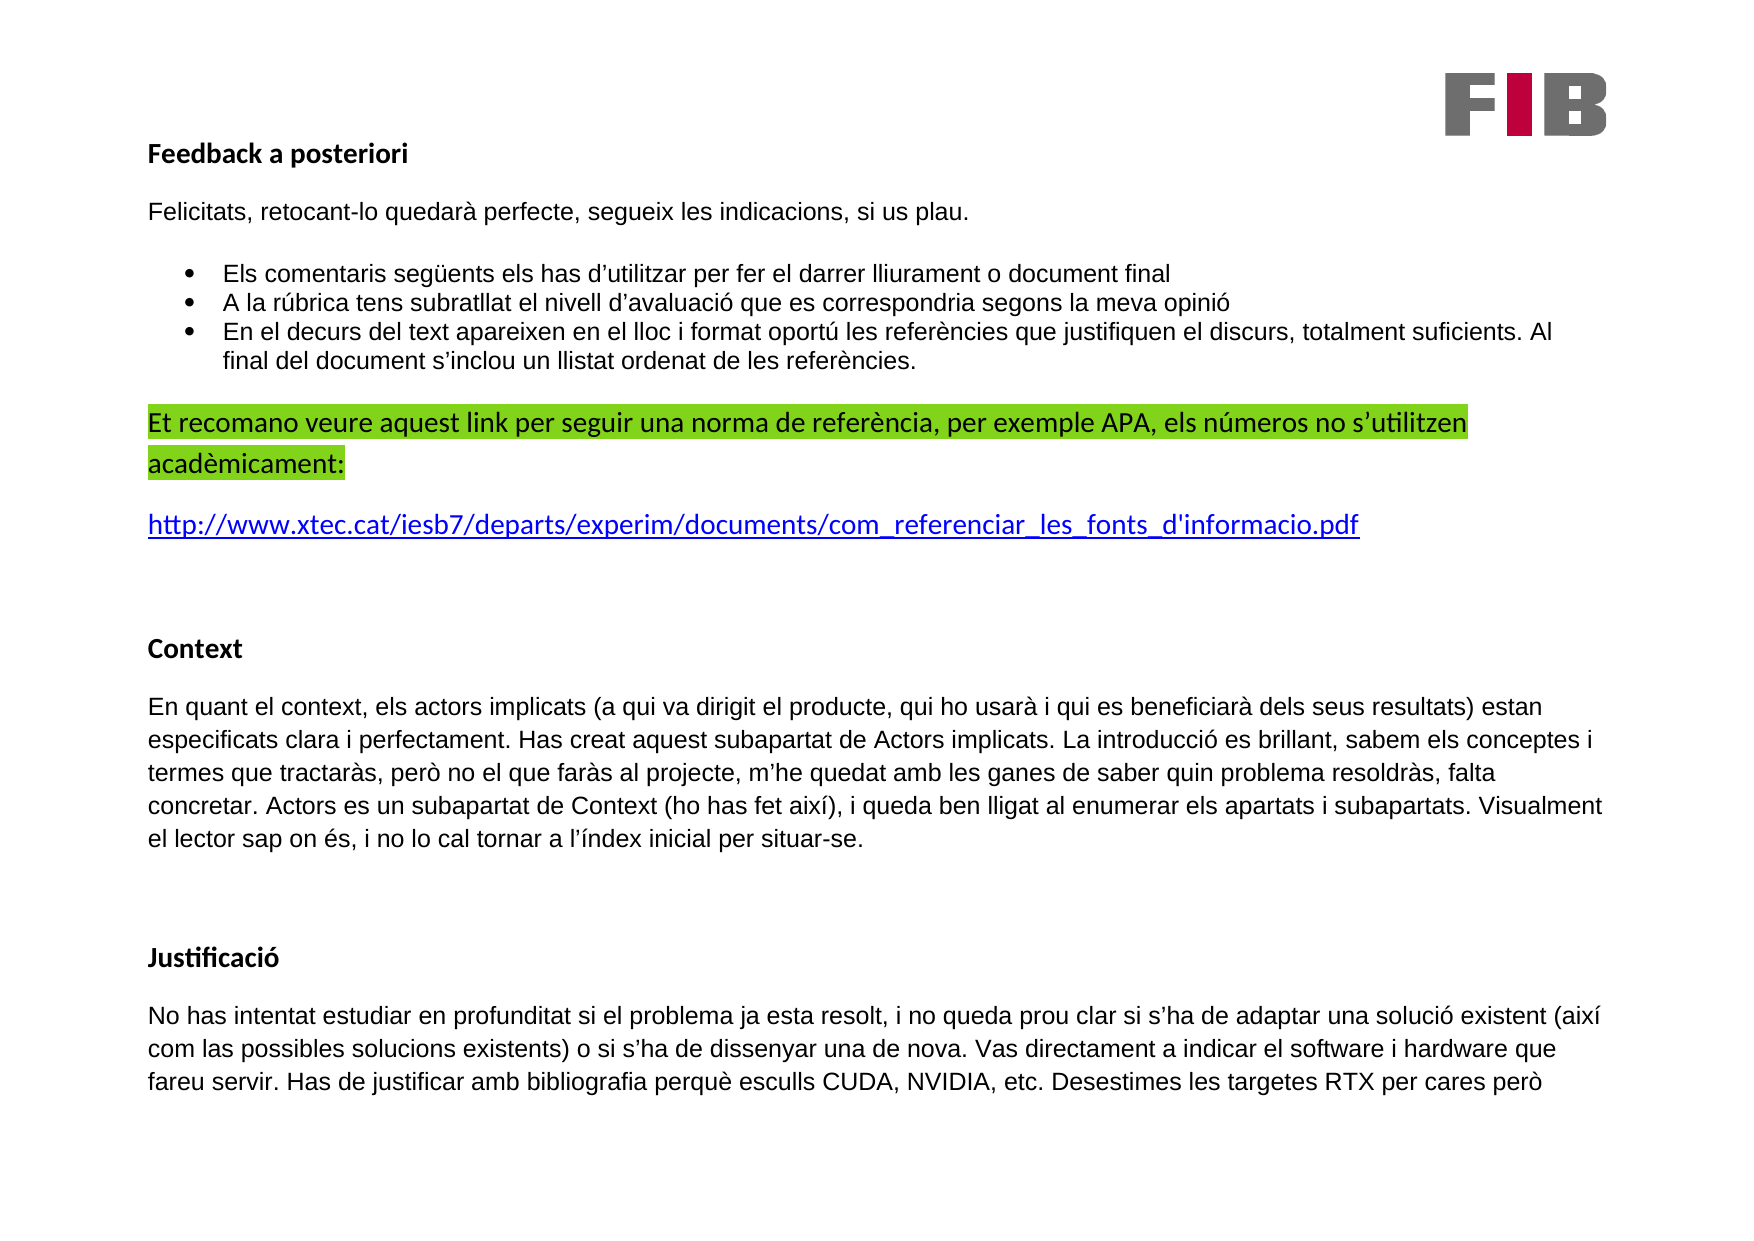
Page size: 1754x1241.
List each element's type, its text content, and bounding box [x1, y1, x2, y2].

text Feedback a posteriori [148, 135, 1606, 171]
text Felicitats, retocant-lo quedarà perfecte, segueix les indicacions, si us plau. [148, 197, 1606, 226]
list Els comentaris següents els has d’utilitzar per fer el darrer lliurament o document final [185, 259, 1606, 288]
list En el decurs del text apareixen en el lloc i format oportú les referències que justifiquen el discurs, totalment suficients. Al final del document s’inclou un llistat ordenat de les referències. [185, 317, 1606, 374]
text Et recomano veure aquest link per seguir una norma de referència, per exemple APA, els números no s’utilitzen acadèmicament: [148, 404, 1606, 480]
picture [1445, 73, 1607, 136]
text http://www.xtec.cat/iesb7/departs/experim/documents/com_referenciar_les_fonts_d'informacio.pdf [148, 506, 1606, 542]
list A la rúbrica tens subratllat el nivell d’avaluació que es correspondria segons la meva opinió [185, 288, 1606, 317]
text En quant el context, els actors implicats (a qui va dirigit el producte, qui ho usarà i qui es beneficiarà dels seus resultats) estan especificats clara i perfectament. Has creat aquest subapartat de Actors implicats. La introducció es brillant, sabem els conceptes i termes que tractaràs, però no el que faràs al projecte, m’he quedat amb les ganes de saber quin problema resoldràs, falta concretar. Actors es un subapartat de Context (ho has fet així), i queda ben lligat al enumerar els apartats i subapartats. Visualment el lector sap on és, i no lo cal tornar a l’índex inicial per situar-se. [148, 692, 1606, 853]
text Justificació [148, 939, 1606, 975]
text Context [148, 630, 1606, 666]
text No has intentat estudiar en profunditat si el problema ja esta resolt, i no queda prou clar si s’ha de adaptar una solució existent (així com las possibles solucions existents) o si s’ha de dissenyar una de nova. Vas directament a indicar el software i hardware que fareu servir. Has de justificar amb bibliografia perquè esculls CUDA, NVIDIA, etc. Desestimes les targetes RTX per cares però [148, 1001, 1606, 1096]
